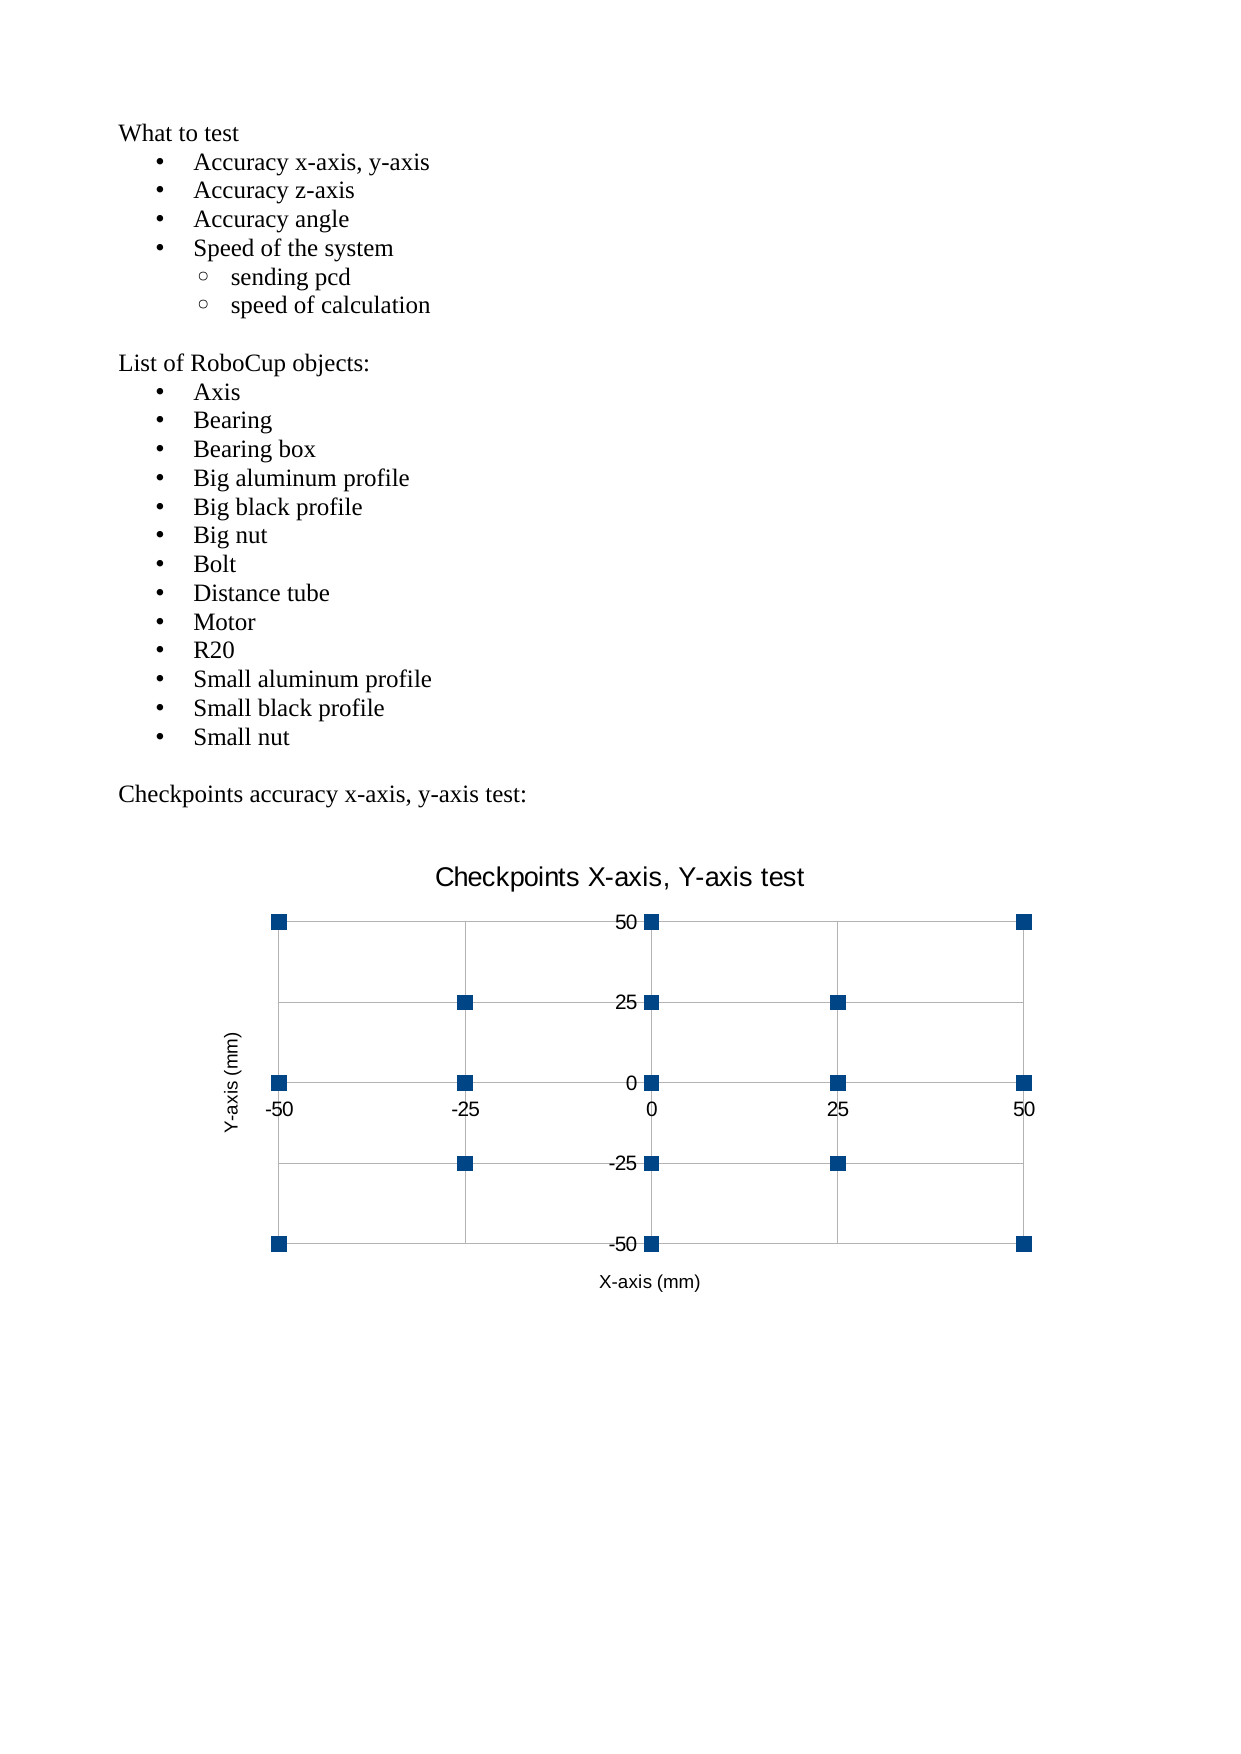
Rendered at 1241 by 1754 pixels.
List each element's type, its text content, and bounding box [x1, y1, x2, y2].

list Bolt [156, 549, 1122, 578]
list Big aluminum profile [156, 463, 1122, 492]
list Small black profile [156, 693, 1122, 722]
list Accuracy z-axis [156, 176, 1122, 204]
text Checkpoints accuracy x-axis, y-axis test: [118, 779, 1122, 808]
list Big nut [156, 521, 1122, 549]
list Small nut [156, 722, 1122, 751]
list Accuracy angle [156, 204, 1122, 233]
list Speed of the system [156, 233, 1122, 262]
list sending pcd [193, 262, 1122, 291]
list Bearing [156, 406, 1122, 434]
list Bearing box [156, 434, 1122, 463]
list Distance tube [156, 578, 1122, 607]
text What to test [118, 118, 1122, 147]
list Small aluminum profile [156, 664, 1122, 693]
list Motor [156, 607, 1122, 636]
list Big black profile [156, 492, 1122, 521]
list Accuracy x-axis, y-axis [156, 147, 1122, 176]
list R20 [156, 636, 1122, 664]
text List of RoboCup objects: [118, 348, 1122, 377]
list Axis [156, 377, 1122, 406]
list speed of calculation [193, 291, 1122, 319]
